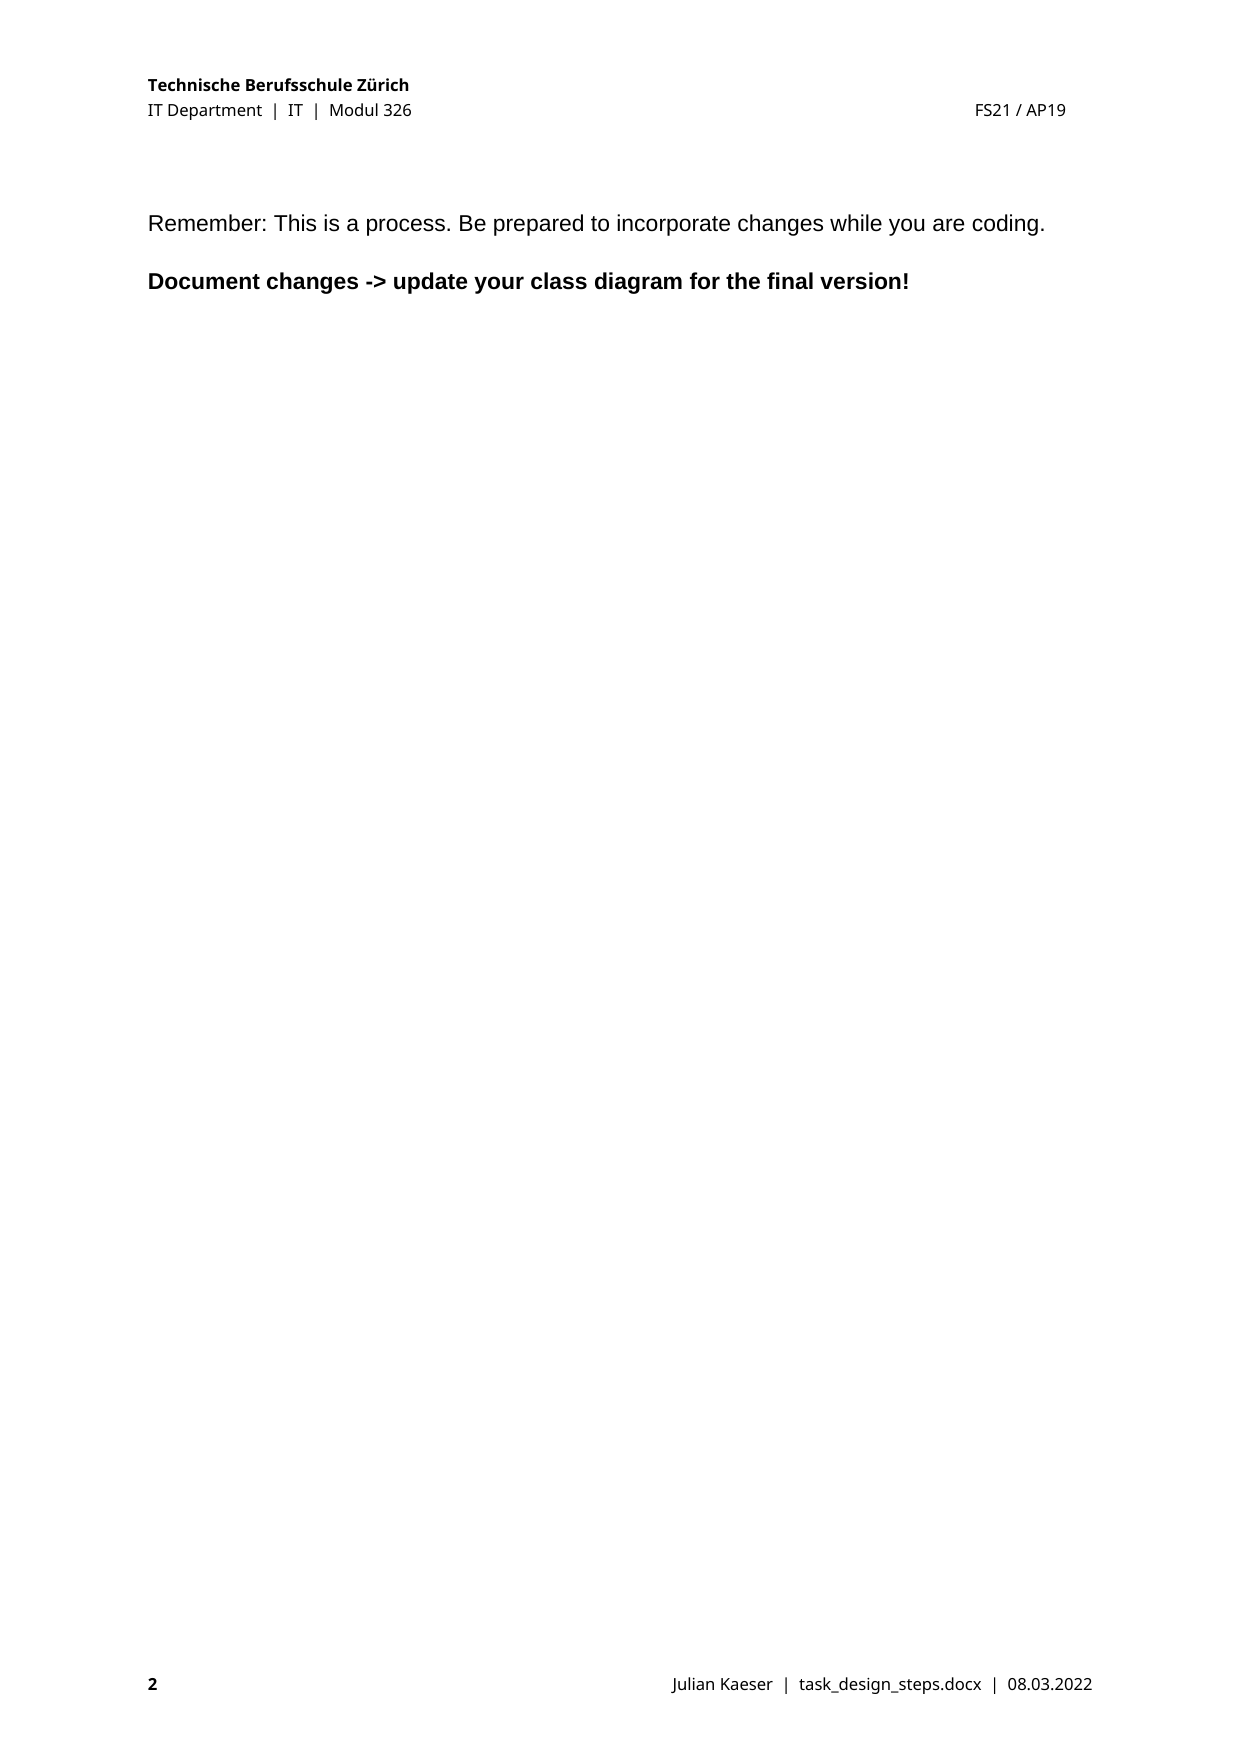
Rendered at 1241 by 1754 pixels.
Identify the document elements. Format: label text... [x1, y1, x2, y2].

text Remember: This is a process. Be prepared to incorporate changes while you are coding. [148, 207, 1092, 236]
text Document changes -> update your class diagram for the final version! [148, 265, 1092, 294]
